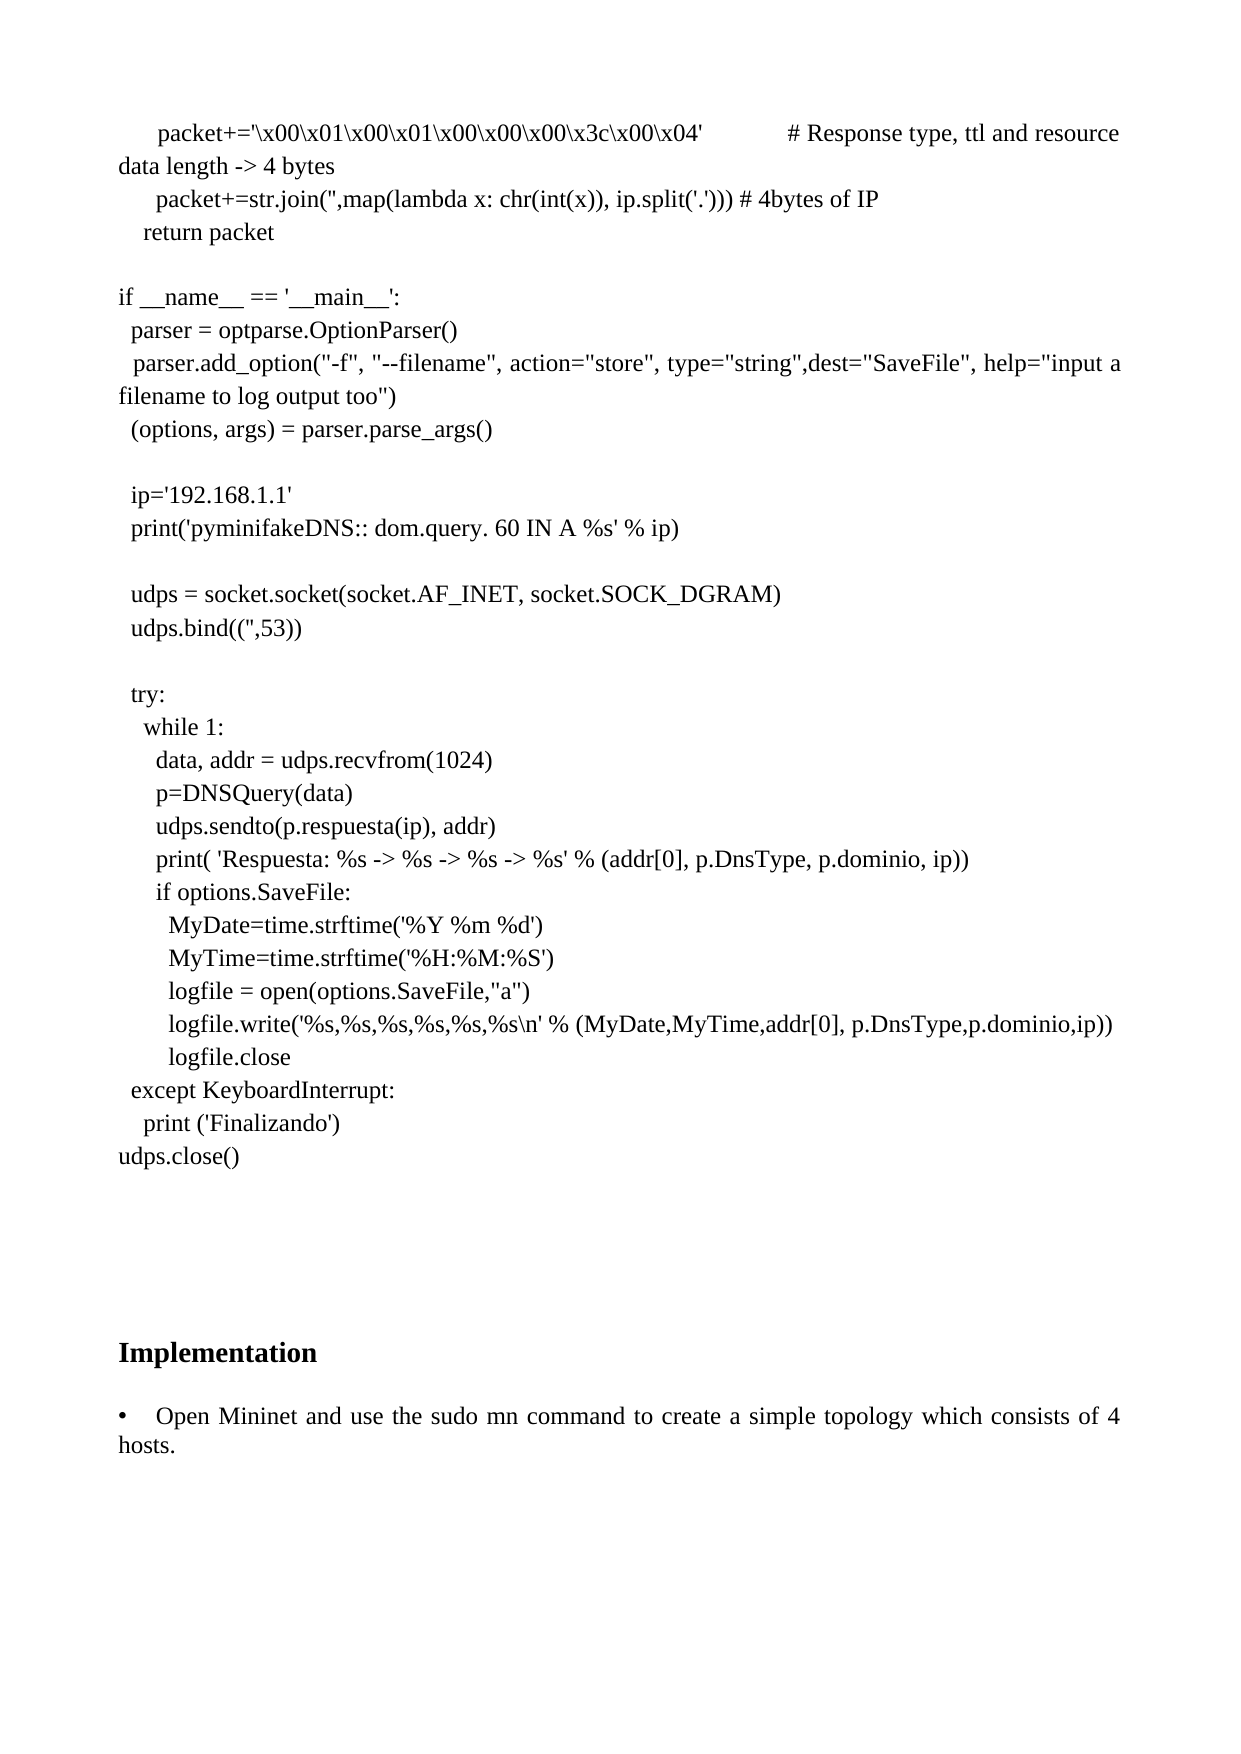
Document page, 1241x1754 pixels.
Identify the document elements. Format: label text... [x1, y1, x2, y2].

text print ('Finalizando') [118, 1108, 1122, 1137]
text print('pyminifakeDNS:: dom.query. 60 IN A %s' % ip) [118, 513, 1122, 542]
text parser = optparse.OptionParser() [118, 315, 1122, 344]
text if options.SaveFile: [118, 877, 1122, 906]
text p=DNSQuery(data) [118, 778, 1122, 806]
text packet+=str.join('',map(lambda x: chr(int(x)), ip.split('.'))) # 4bytes of IP [118, 184, 1122, 213]
text udps.sendto(p.respuesta(ip), addr) [118, 811, 1122, 839]
text except KeyboardInterrupt: [118, 1075, 1122, 1104]
text udps.close() [118, 1141, 1122, 1170]
text while 1: [118, 712, 1122, 740]
text ip='192.168.1.1' [118, 481, 1122, 509]
text print( 'Respuesta: %s -> %s -> %s -> %s' % (addr[0], p.DnsType, p.dominio, ip)) [118, 844, 1122, 872]
text Implementation [118, 1335, 1122, 1368]
list Open Mininet and use the sudo mn command to create a simple topology which consists of 4 hosts. [81, 1401, 1122, 1459]
text logfile.close [118, 1042, 1122, 1071]
text return packet [118, 217, 1122, 246]
text (options, args) = parser.parse_args() [118, 414, 1122, 443]
text data, addr = udps.recvfrom(1024) [118, 745, 1122, 773]
text logfile = open(options.SaveFile,"a") [118, 976, 1122, 1004]
text try: [118, 679, 1122, 707]
text MyTime=time.strftime('%H:%M:%S') [118, 943, 1122, 972]
text MyDate=time.strftime('%Y %m %d') [118, 910, 1122, 938]
text udps = socket.socket(socket.AF_INET, socket.SOCK_DGRAM) [118, 579, 1122, 608]
text logfile.write('%s,%s,%s,%s,%s,%s\n' % (MyDate,MyTime,addr[0], p.DnsType,p.dominio,ip)) [118, 1009, 1122, 1038]
text parser.add_option("-f", "--filename", action="store", type="string",dest="SaveFile", help="input a filename to log output too") [118, 348, 1122, 410]
text if __name__ == '__main__': [118, 282, 1122, 311]
text udps.bind(('',53)) [118, 613, 1122, 641]
text packet+='\x00\x01\x00\x01\x00\x00\x00\x3c\x00\x04' # Response type, ttl and resource data length -> 4 bytes [118, 118, 1122, 180]
